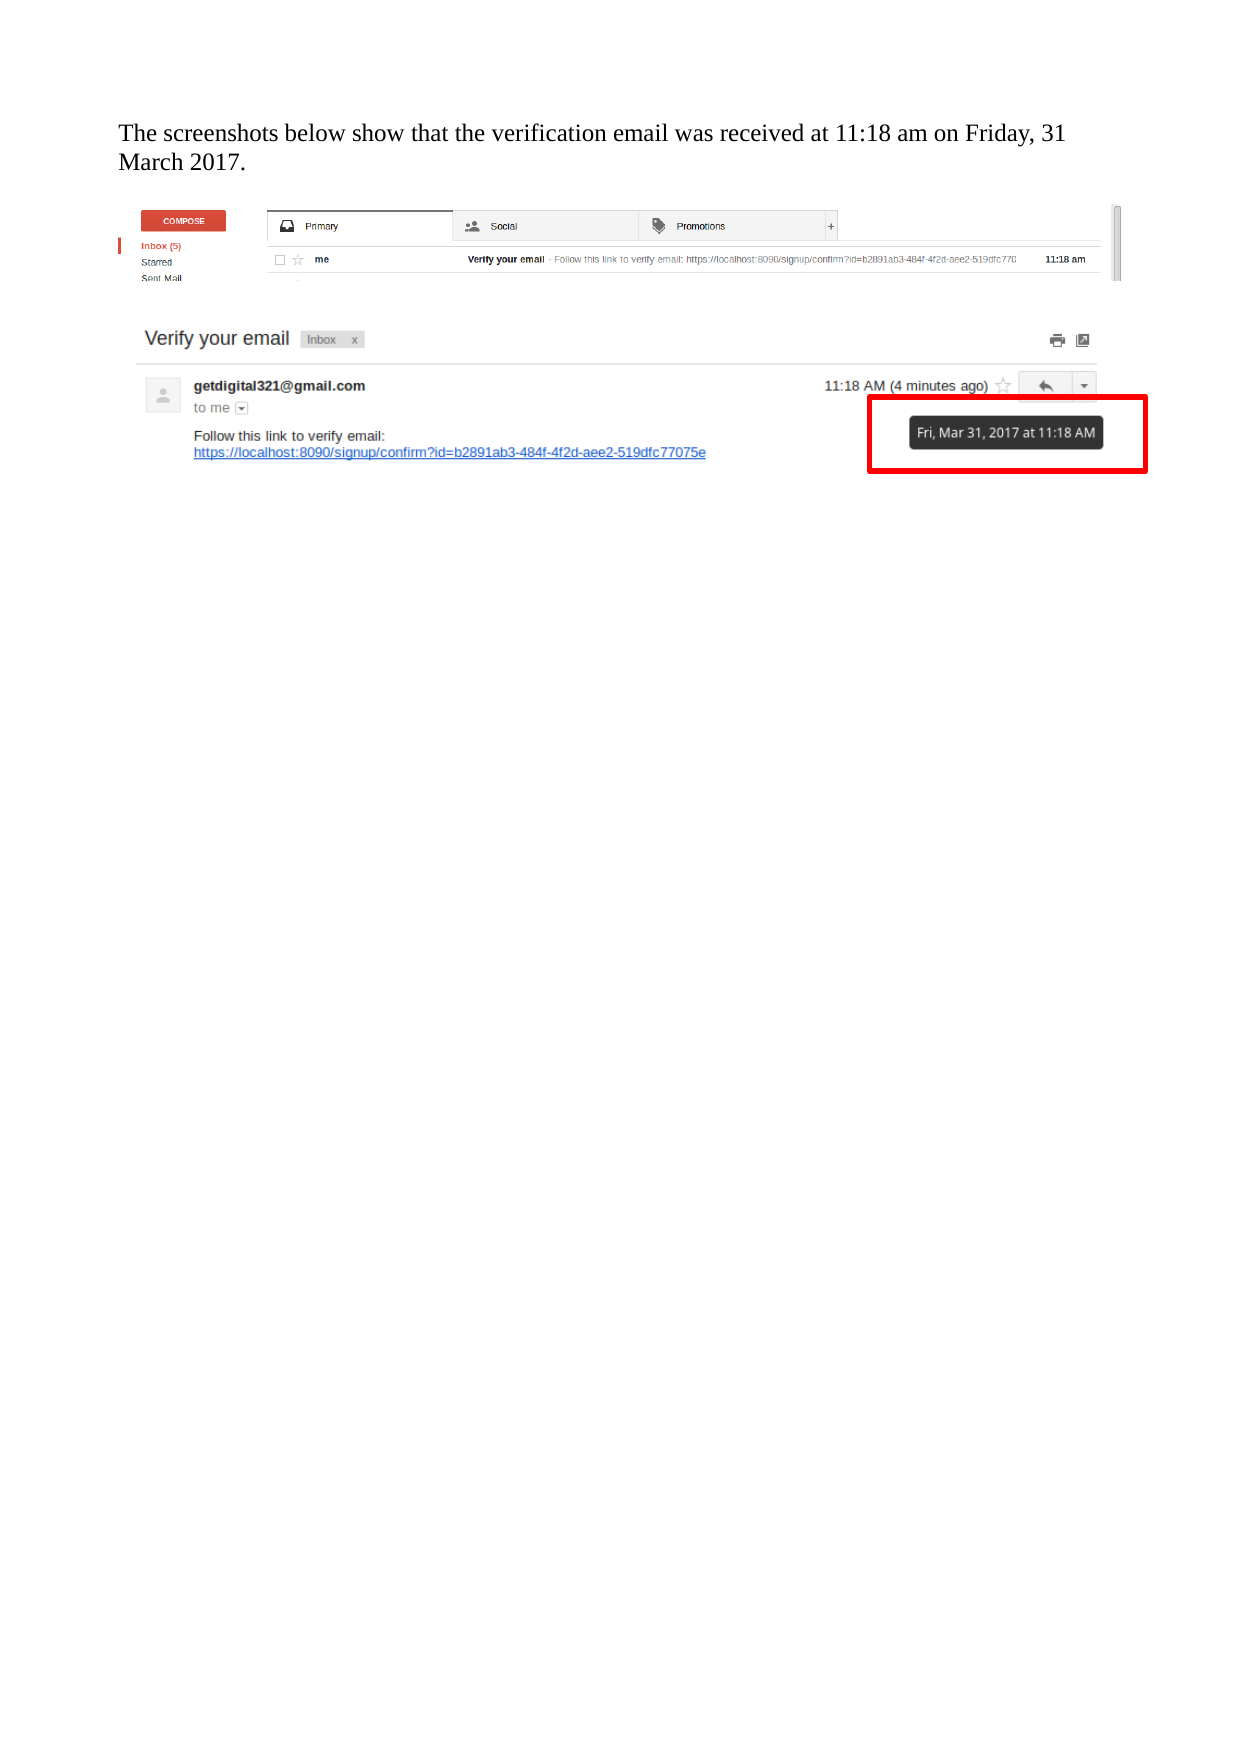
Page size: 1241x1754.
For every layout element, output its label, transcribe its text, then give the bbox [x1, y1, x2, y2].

text The screenshots below show that the verification email was received at 11:18 am on Friday, 31 March 2017. [118, 118, 1122, 176]
picture [872, 400, 1121, 468]
picture [118, 204, 1123, 281]
picture [125, 315, 1121, 480]
